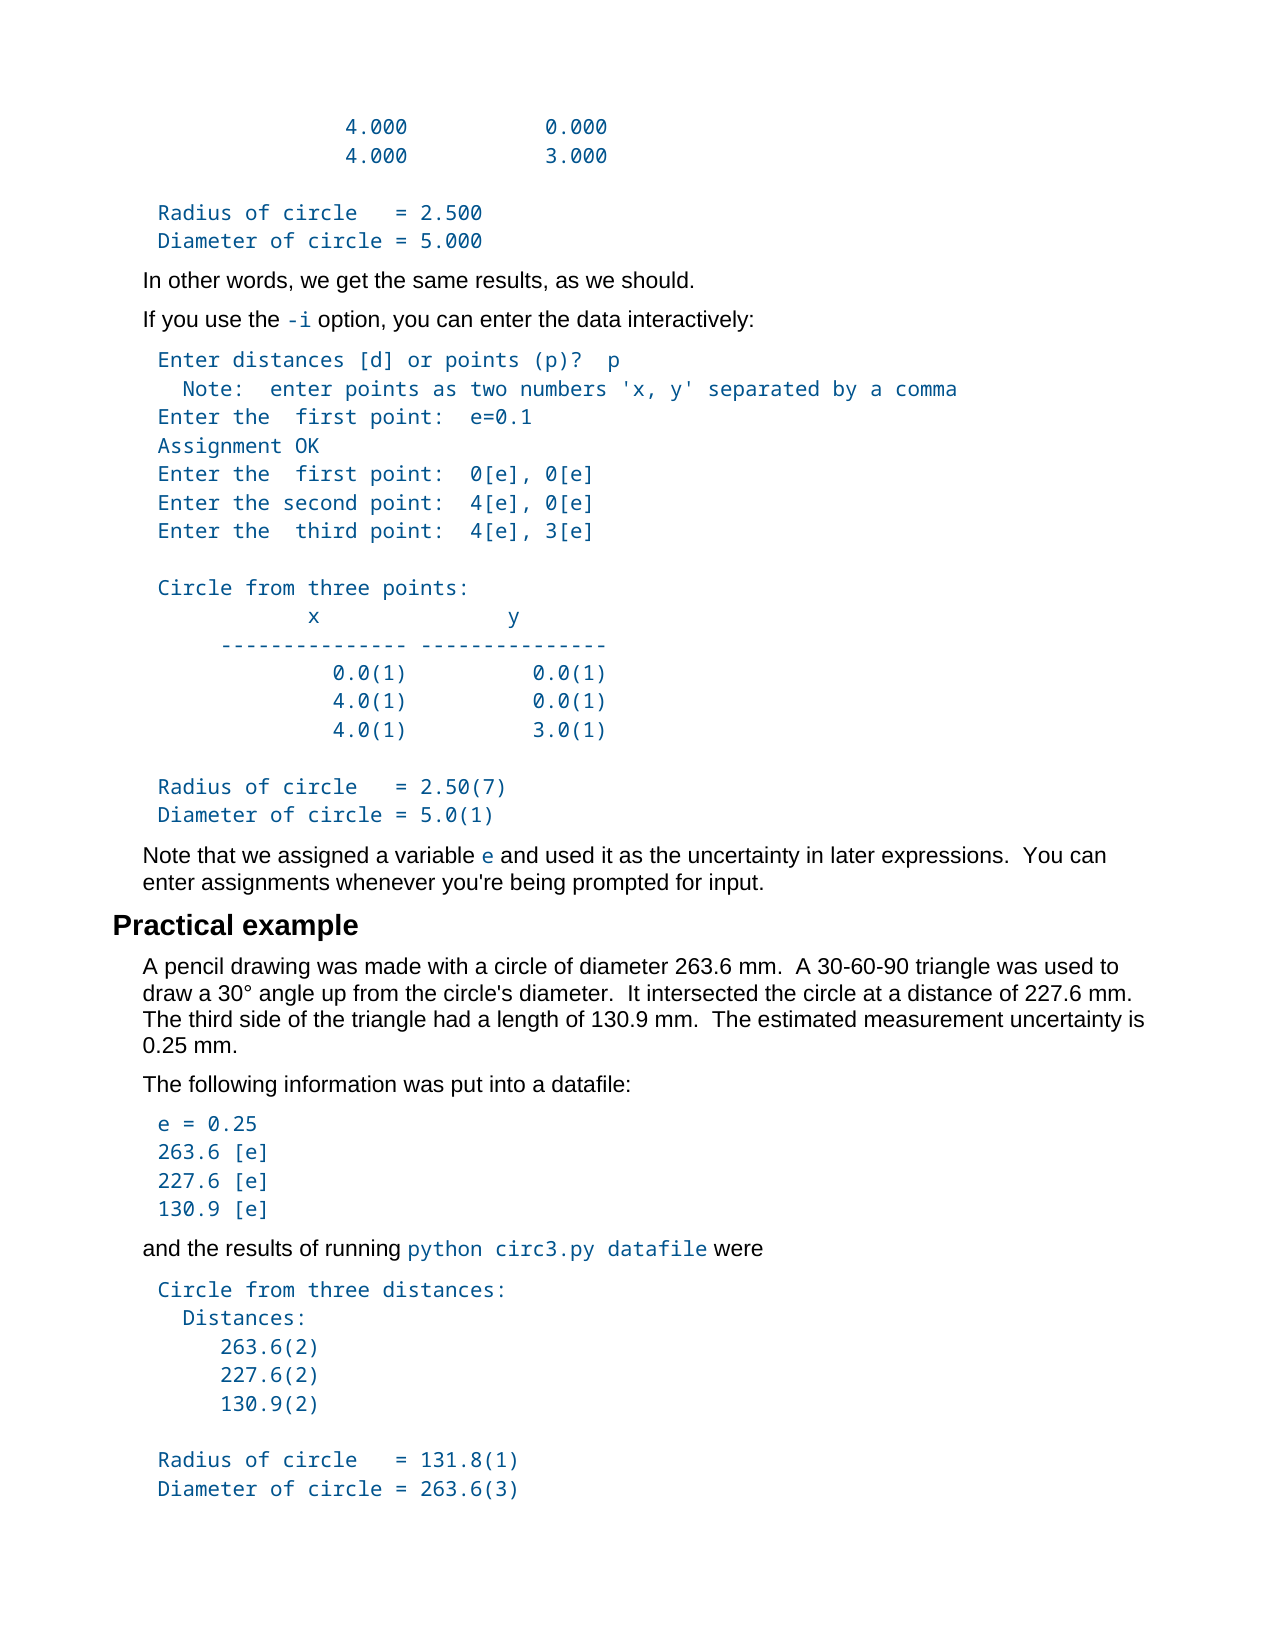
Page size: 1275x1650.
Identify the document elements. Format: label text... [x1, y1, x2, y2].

text 4.0(1) 3.0(1) [157, 715, 1162, 743]
text 0.0(1) 0.0(1) [157, 658, 1162, 687]
text If you use the -i option, you can enter the data interactively: [142, 305, 1162, 333]
text 227.6 [e] [157, 1166, 1162, 1194]
text 130.9 [e] [157, 1194, 1162, 1223]
text Radius of circle = 131.8(1) [157, 1446, 1162, 1474]
text Circle from three points: [157, 573, 1162, 601]
text Distances: [157, 1303, 1162, 1332]
text Enter the third point: 4[e], 3[e] [157, 516, 1162, 544]
text The following information was put into a datafile: [142, 1071, 1162, 1097]
text Note that we assigned a variable e and used it as the uncertainty in later expressions. You can enter assignments whenever you're being prompted for input. [142, 841, 1162, 896]
text 4.0(1) 0.0(1) [157, 687, 1162, 715]
text Enter the first point: e=0.1 [157, 402, 1162, 431]
text x y [157, 601, 1162, 630]
subtitle Practical example [112, 908, 1162, 941]
text Diameter of circle = 5.000 [157, 226, 1162, 255]
text 227.6(2) [157, 1360, 1162, 1389]
text e = 0.25 [157, 1109, 1162, 1137]
text 4.000 3.000 [157, 141, 1162, 169]
text Radius of circle = 2.50(7) [157, 772, 1162, 800]
text Enter the first point: 0[e], 0[e] [157, 459, 1162, 488]
text 130.9(2) [157, 1389, 1162, 1417]
text Note: enter points as two numbers 'x, y' separated by a comma [157, 374, 1162, 402]
text Radius of circle = 2.500 [157, 198, 1162, 226]
text Circle from three distances: [157, 1275, 1162, 1303]
text 4.000 0.000 [157, 112, 1162, 141]
text 263.6 [e] [157, 1137, 1162, 1166]
text Diameter of circle = 263.6(3) [157, 1474, 1162, 1502]
text A pencil drawing was made with a circle of diameter 263.6 mm. A 30-60-90 triangle was used to draw a 30° angle up from the circle's diameter. It intersected the circle at a distance of 227.6 mm. The third side of the triangle had a length of 130.9 mm. The estimated measurement uncertainty is 0.25 mm. [142, 953, 1162, 1058]
text Enter distances [d] or points (p)? p [157, 345, 1162, 374]
text Enter the second point: 4[e], 0[e] [157, 488, 1162, 516]
text In other words, we get the same results, as we should. [142, 267, 1162, 293]
text 263.6(2) [157, 1332, 1162, 1360]
text Assignment OK [157, 431, 1162, 459]
text --------------- --------------- [157, 630, 1162, 658]
text Diameter of circle = 5.0(1) [157, 800, 1162, 829]
text and the results of running python circ3.py datafile were [142, 1234, 1162, 1263]
